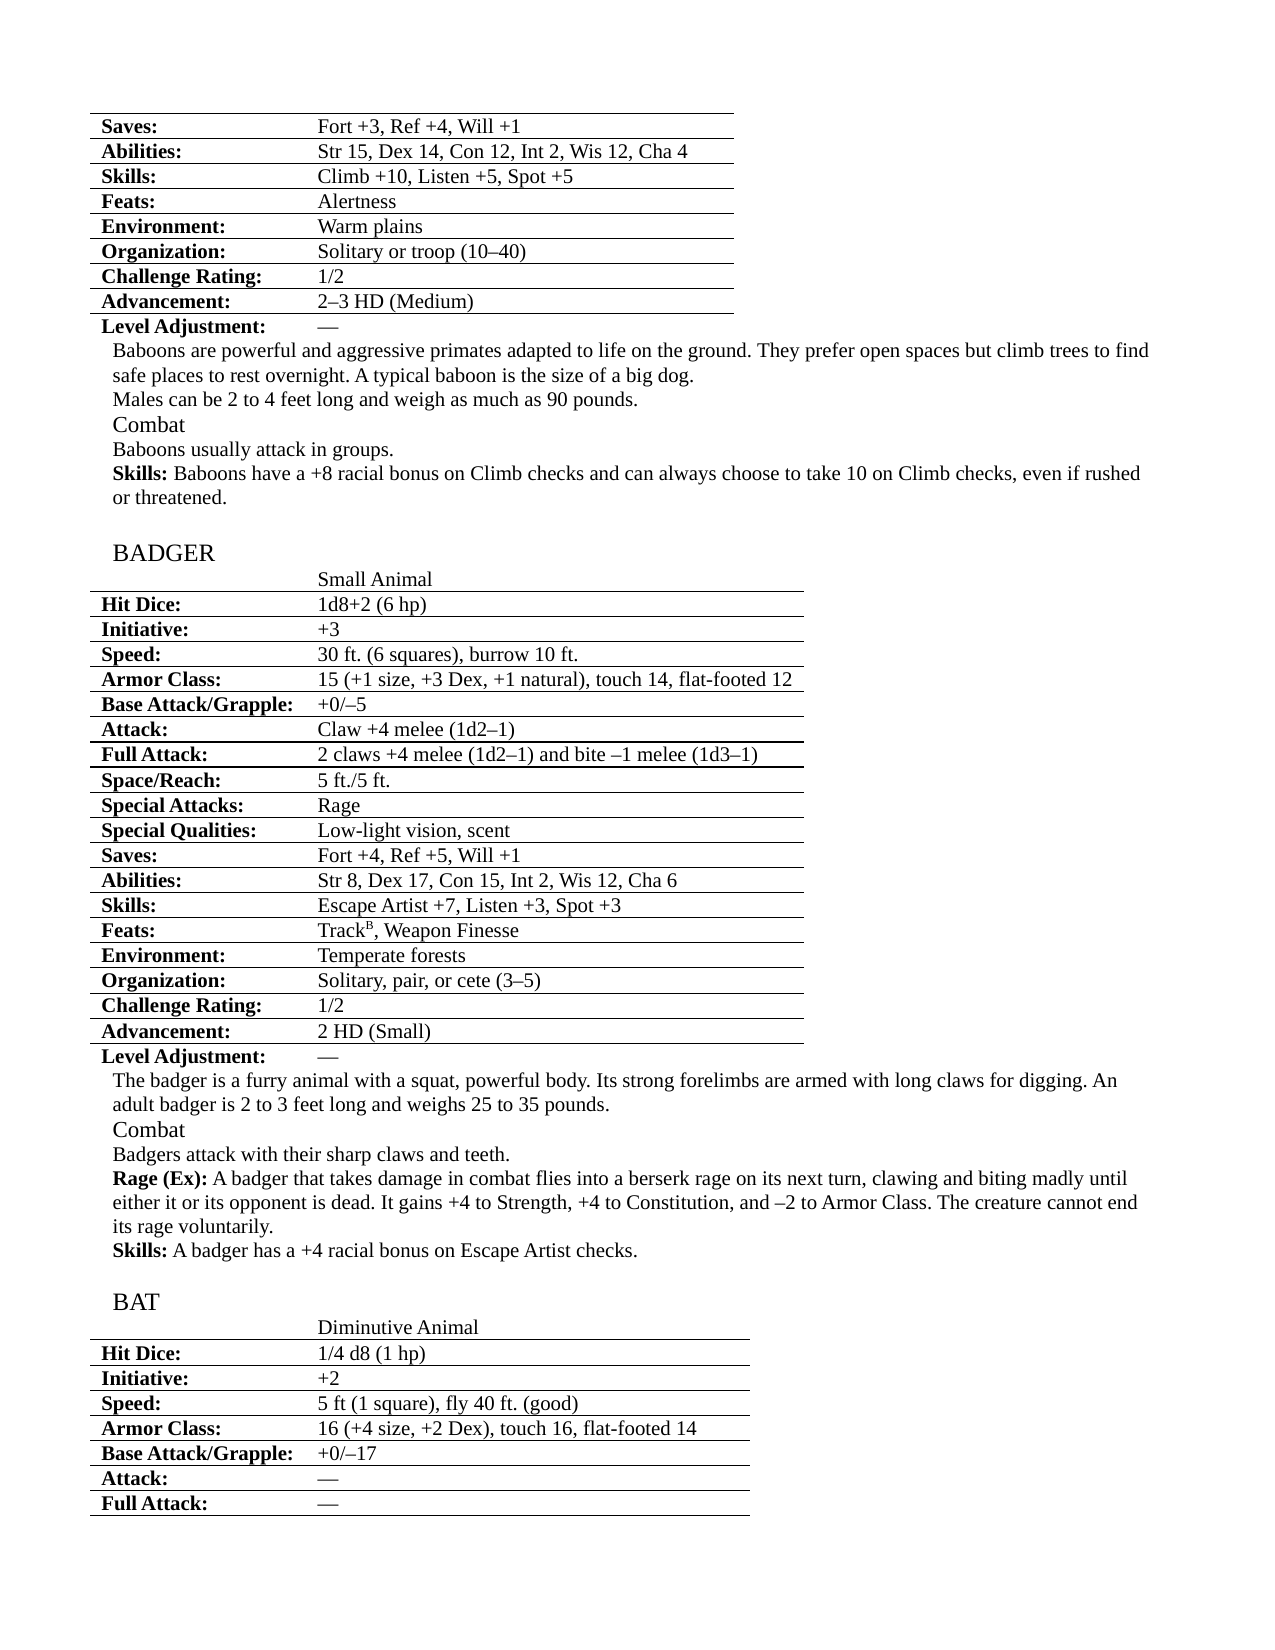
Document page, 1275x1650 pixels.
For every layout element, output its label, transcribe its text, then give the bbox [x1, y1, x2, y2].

table_cell 1/4 d8 (1 hp) [306, 1340, 750, 1364]
table_cell Feats: [90, 918, 306, 942]
table_cell Level Adjustment: [90, 314, 306, 338]
table_header Diminutive Animal [306, 1315, 750, 1339]
table_cell Str 15, Dex 14, Con 12, Int 2, Wis 12, Cha 4 [306, 139, 734, 163]
text Skills: Baboons have a +8 racial bonus on Climb checks and can always choose to take 10 on Climb checks, even if rushed or threatened. [112, 461, 1162, 509]
table_cell Environment: [90, 943, 306, 967]
table_cell — [306, 1466, 750, 1490]
table_cell Skills: [90, 893, 306, 917]
text Skills: A badger has a +4 racial bonus on Escape Artist checks. [112, 1238, 1162, 1262]
table_cell TrackB, Weapon Finesse [306, 918, 804, 942]
table_cell — [306, 1491, 750, 1515]
table_cell Alertness [306, 189, 734, 213]
text Males can be 2 to 4 feet long and weigh as much as 90 pounds. [112, 387, 1162, 411]
table_cell Abilities: [90, 868, 306, 892]
table_cell 5 ft./5 ft. [306, 768, 804, 792]
table_cell Str 8, Dex 17, Con 15, Int 2, Wis 12, Cha 6 [306, 868, 804, 892]
text Combat [112, 411, 1162, 437]
table_cell Speed: [90, 642, 306, 666]
table_cell Organization: [90, 968, 306, 992]
table_cell 1/2 [306, 994, 804, 1017]
table_cell — [306, 1044, 804, 1068]
table_cell Abilities: [90, 139, 306, 163]
table_cell Environment: [90, 214, 306, 238]
text Badgers attack with their sharp claws and teeth. [112, 1142, 1162, 1166]
table_cell Solitary, pair, or cete (3–5) [306, 968, 804, 992]
table_cell Hit Dice: [90, 592, 306, 616]
table_cell Challenge Rating: [90, 264, 306, 288]
table_cell Low-light vision, scent [306, 818, 804, 842]
table_cell Armor Class: [90, 1416, 306, 1440]
table_cell Solitary or troop (10–40) [306, 239, 734, 263]
table_cell Rage [306, 793, 804, 817]
table_header [90, 1315, 306, 1339]
table_cell 15 (+1 size, +3 Dex, +1 natural), touch 14, flat-footed 12 [306, 667, 804, 691]
table_cell Initiative: [90, 617, 306, 641]
table_cell Full Attack: [90, 743, 306, 766]
table_cell Advancement: [90, 289, 306, 313]
table_cell 16 (+4 size, +2 Dex), touch 16, flat-footed 14 [306, 1416, 750, 1440]
table_cell Space/Reach: [90, 768, 306, 792]
text The badger is a furry animal with a squat, powerful body. Its strong forelimbs are armed with long claws for digging. An adult badger is 2 to 3 feet long and weighs 25 to 35 pounds. [112, 1068, 1162, 1116]
table_cell Claw +4 melee (1d2–1) [306, 717, 804, 741]
table_cell Saves: [90, 114, 306, 138]
table_cell Hit Dice: [90, 1340, 306, 1364]
table_cell Temperate forests [306, 943, 804, 967]
table_cell Warm plains [306, 214, 734, 238]
table_cell 30 ft. (6 squares), burrow 10 ft. [306, 642, 804, 666]
table_cell Special Attacks: [90, 793, 306, 817]
table_cell Saves: [90, 843, 306, 867]
table_cell Speed: [90, 1391, 306, 1415]
text BADGER [112, 538, 1162, 567]
table_cell Special Qualities: [90, 818, 306, 842]
table_cell Escape Artist +7, Listen +3, Spot +3 [306, 893, 804, 917]
table_cell +0/–5 [306, 692, 804, 716]
table_header [90, 567, 306, 591]
table_cell 1/2 [306, 264, 734, 288]
table_cell +2 [306, 1366, 750, 1389]
table_cell 2 claws +4 melee (1d2–1) and bite –1 melee (1d3–1) [306, 743, 804, 766]
table_cell 1d8+2 (6 hp) [306, 592, 804, 616]
text BAT [112, 1287, 1162, 1315]
table_header Small Animal [306, 567, 804, 591]
table_cell Level Adjustment: [90, 1044, 306, 1068]
table_cell 2 HD (Small) [306, 1019, 804, 1043]
table_cell Attack: [90, 717, 306, 741]
table_cell +0/–17 [306, 1441, 750, 1465]
table_cell Full Attack: [90, 1491, 306, 1515]
table_cell Base Attack/Grapple: [90, 692, 306, 716]
table_cell Initiative: [90, 1366, 306, 1389]
table_cell 2–3 HD (Medium) [306, 289, 734, 313]
table_cell Skills: [90, 164, 306, 188]
text Baboons usually attack in groups. [112, 437, 1162, 461]
table_cell — [306, 314, 734, 338]
table_cell Fort +3, Ref +4, Will +1 [306, 114, 734, 138]
text Baboons are powerful and aggressive primates adapted to life on the ground. They prefer open spaces but climb trees to find safe places to rest overnight. A typical baboon is the size of a big dog. [112, 338, 1162, 387]
table_cell Advancement: [90, 1019, 306, 1043]
text Rage (Ex): A badger that takes damage in combat flies into a berserk rage on its next turn, clawing and biting madly until either it or its opponent is dead. It gains +4 to Strength, +4 to Constitution, and –2 to Armor Class. The creature cannot end its rage voluntarily. [112, 1166, 1162, 1238]
table_cell Challenge Rating: [90, 994, 306, 1017]
table_cell Climb +10, Listen +5, Spot +5 [306, 164, 734, 188]
table_cell Organization: [90, 239, 306, 263]
table_cell Feats: [90, 189, 306, 213]
text Combat [112, 1116, 1162, 1142]
table_cell 5 ft (1 square), fly 40 ft. (good) [306, 1391, 750, 1415]
table_cell Base Attack/Grapple: [90, 1441, 306, 1465]
table_cell Attack: [90, 1466, 306, 1490]
table_cell Fort +4, Ref +5, Will +1 [306, 843, 804, 867]
table_cell Armor Class: [90, 667, 306, 691]
table_cell +3 [306, 617, 804, 641]
